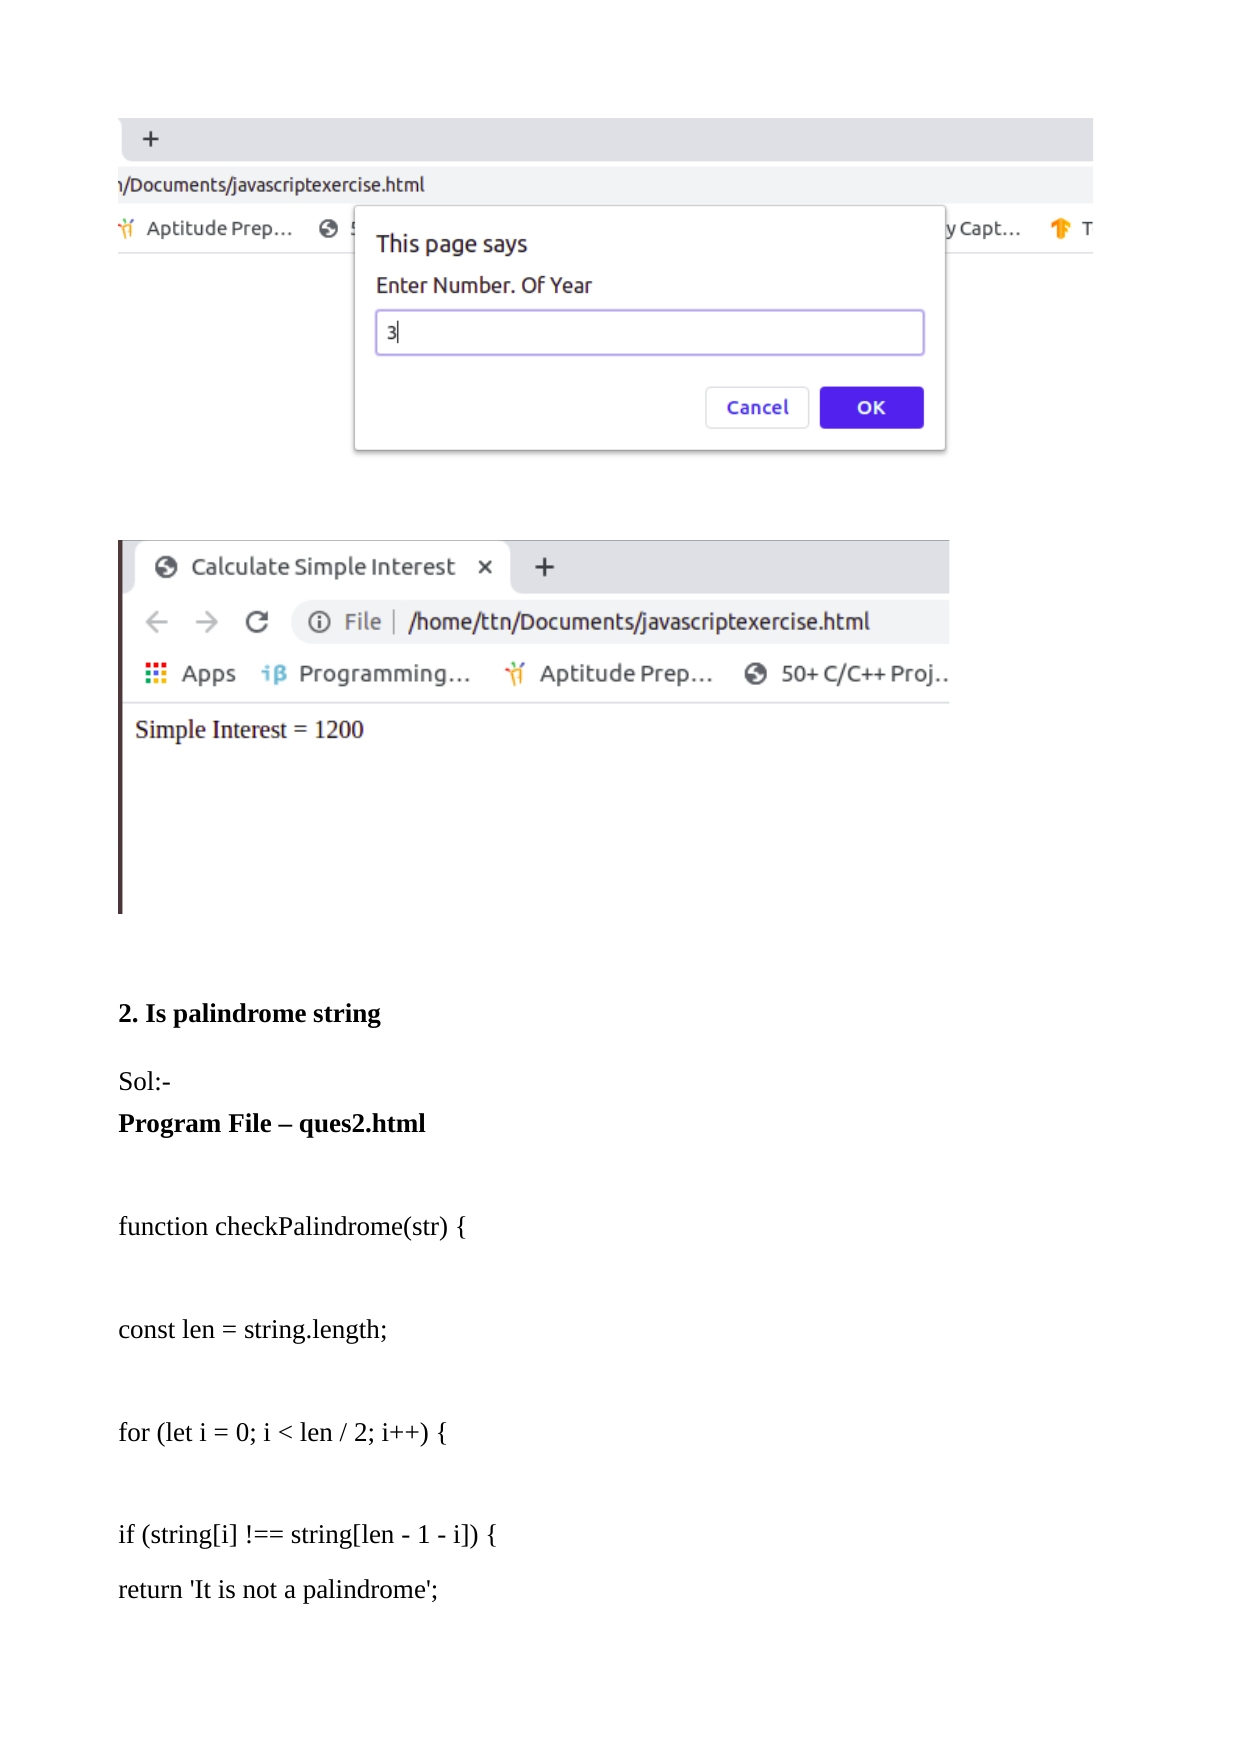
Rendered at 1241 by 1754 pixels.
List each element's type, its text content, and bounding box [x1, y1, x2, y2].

text return 'It is not a palindrome'; [306, 1586, 1122, 1602]
text const len = string.length; [118, 1326, 1122, 1341]
text if (string[i] !== string[len - 1 - i]) { [356, 1531, 465, 1547]
text function checkPalindrome(str) { [118, 1223, 408, 1239]
text function checkPalindrome(str) { [443, 1223, 1122, 1239]
text Sol:- [118, 1065, 1122, 1096]
text if (string[i] !== string[len - 1 - i]) { [235, 1531, 354, 1547]
picture [118, 118, 1094, 529]
text return 'It is not a palindrome'; [118, 1586, 304, 1602]
picture [118, 540, 950, 914]
text Program File – ques2.html [118, 1108, 1122, 1139]
text for (let i = 0; i < len / 2; i++) { [424, 1428, 1122, 1444]
text if (string[i] !== string[len - 1 - i]) { [145, 1531, 214, 1547]
text if (string[i] !== string[len - 1 - i]) { [473, 1531, 1122, 1547]
text 2. Is palindrome string [118, 997, 1122, 1028]
text for (let i = 0; i < len / 2; i++) { [160, 1428, 424, 1444]
